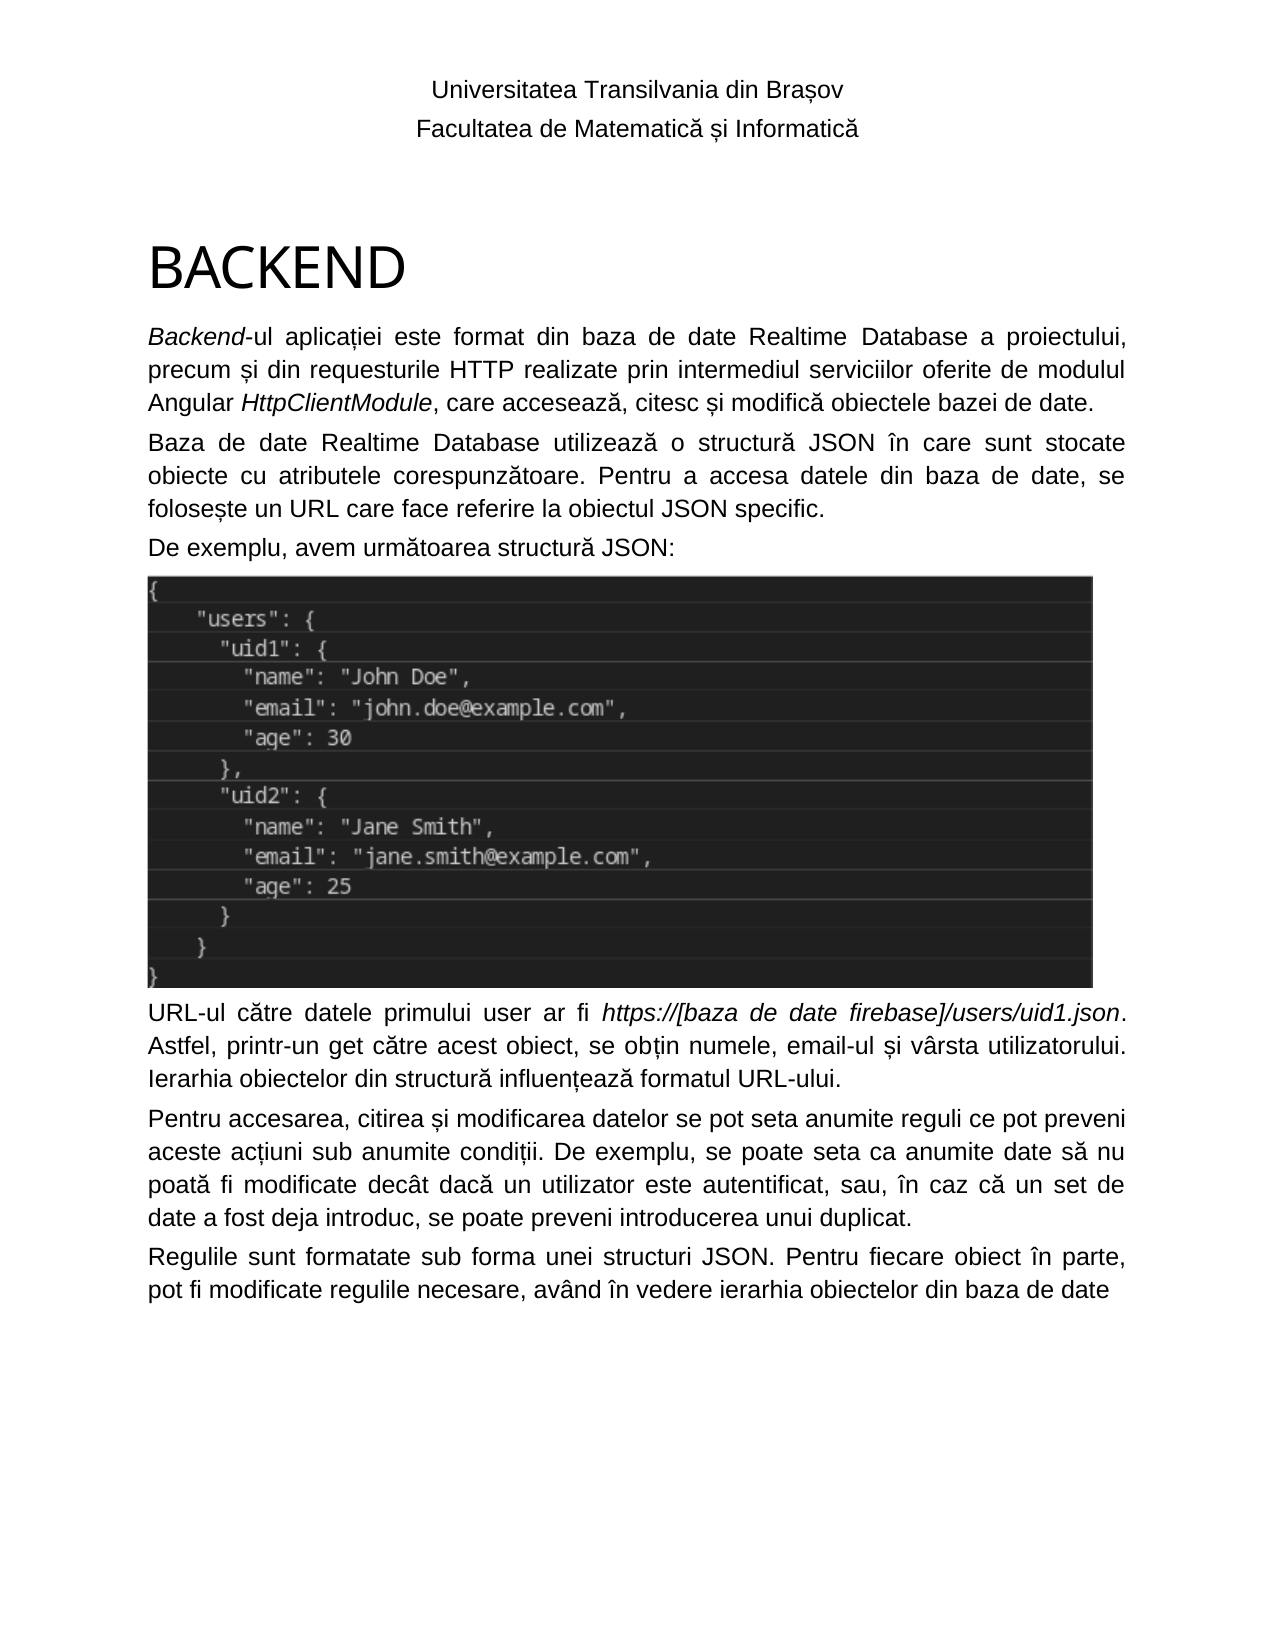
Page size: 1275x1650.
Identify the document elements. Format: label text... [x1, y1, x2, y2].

text Regulile sunt formatate sub forma unei structuri JSON. Pentru fiecare obiect în parte, pot fi modificate regulile necesare, având în vedere ierarhia obiectelor din baza de date [148, 1242, 1127, 1304]
text Baza de date Realtime Database utilizează o structură JSON în care sunt stocate obiecte cu atributele corespunzătoare. Pentru a accesa datele din baza de date, se folosește un URL care face referire la obiectul JSON specific. [148, 428, 1127, 522]
text Pentru accesarea, citirea și modificarea datelor se pot seta anumite reguli ce pot preveni aceste acțiuni sub anumite condiții. De exemplu, se poate seta ca anumite date să nu poată fi modificate decât dacă un utilizator este autentificat, sau, în caz că un set de date a fost deja introduc, se poate preveni introducerea unui duplicat. [148, 1104, 1127, 1231]
title BACKEND [148, 226, 1127, 306]
text De exemplu, avem următoarea structură JSON: [148, 533, 1127, 562]
text URL-ul către datele primului user ar fi https://[baza de date firebase]/users/uid1.json. Astfel, printr-un get către acest obiect, se obțin numele, email-ul și vârsta utilizatorului. Ierarhia obiectelor din structură influențează formatul URL-ului. [148, 998, 1127, 1093]
text Backend-ul aplicației este format din baza de date Realtime Database a proiectului, precum și din requesturile HTTP realizate prin intermediul serviciilor oferite de modulul Angular HttpClientModule, care accesează, citesc și modifică obiectele bazei de date. [148, 322, 1127, 417]
